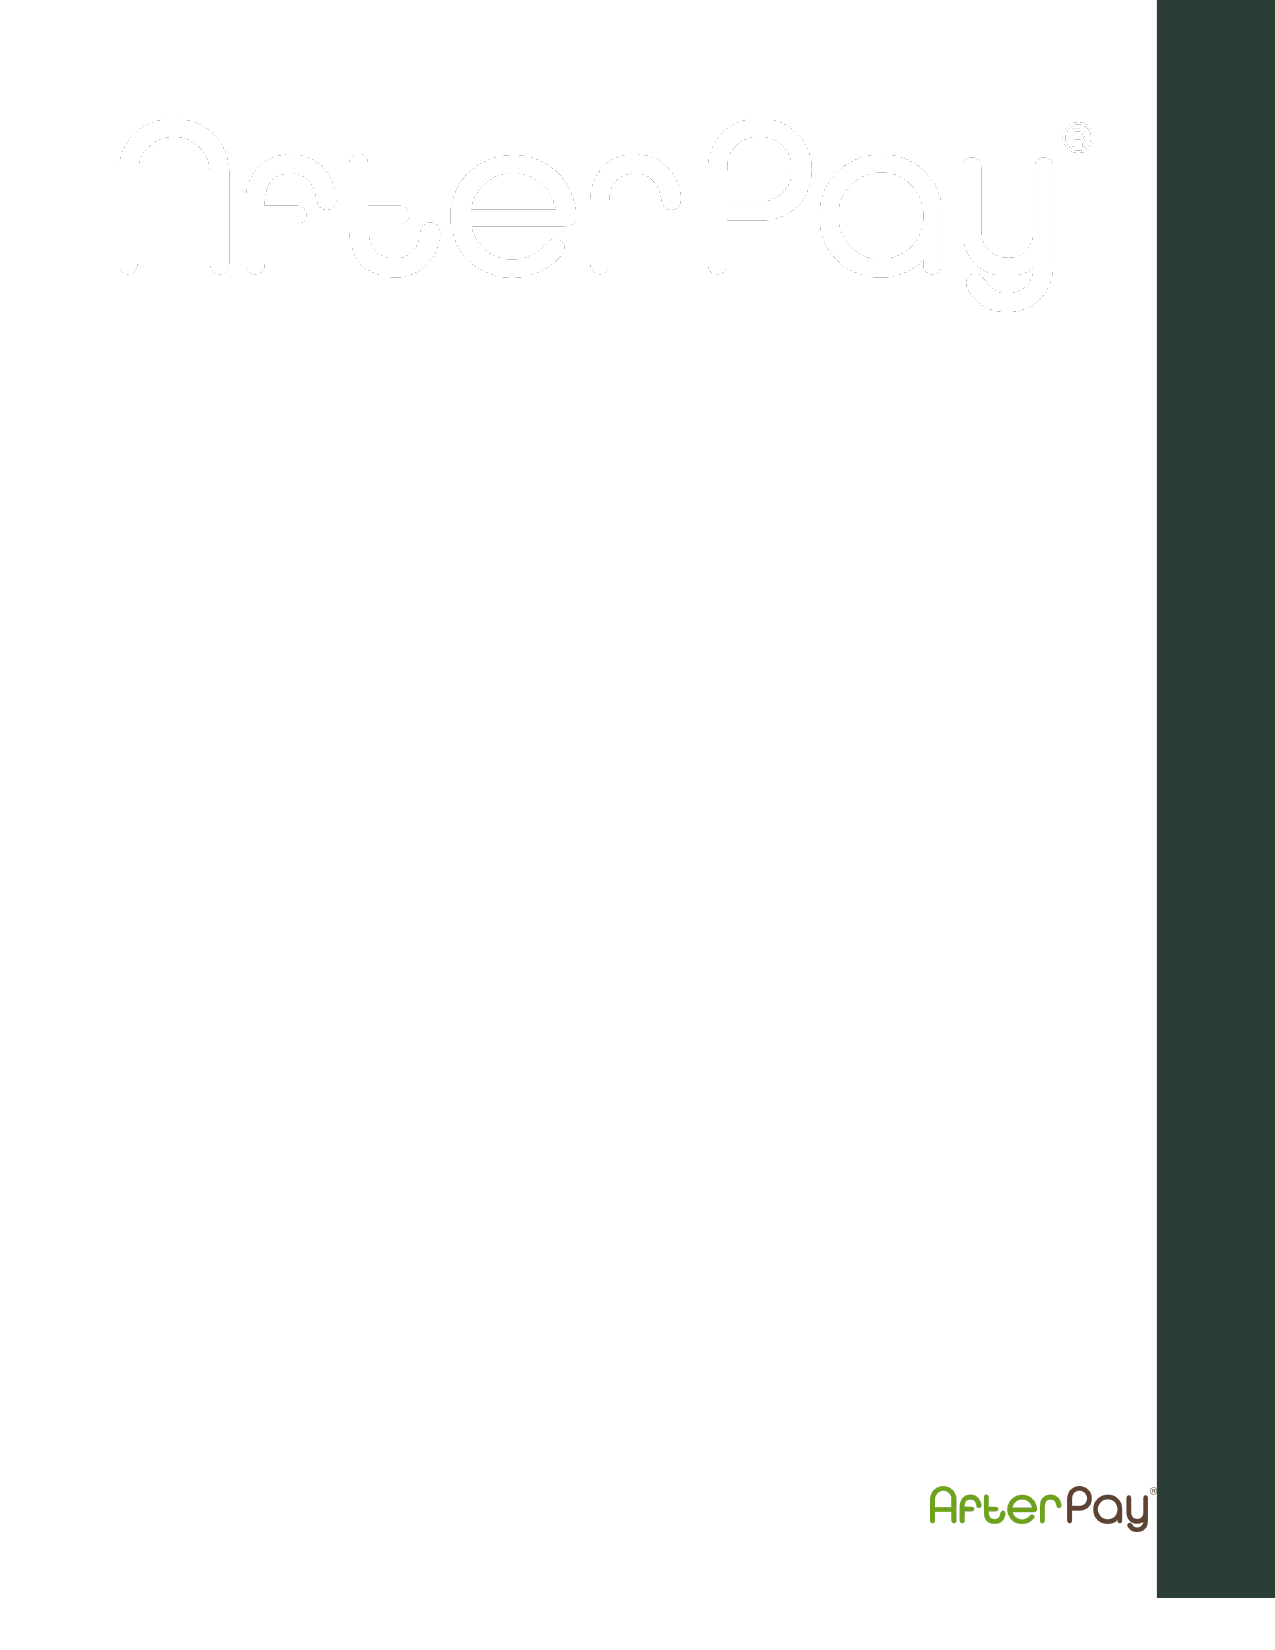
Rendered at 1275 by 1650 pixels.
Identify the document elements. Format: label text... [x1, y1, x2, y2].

picture [930, 0, 1275, 1598]
picture [118, 118, 1093, 312]
text Revision: 2 [118, 667, 1157, 698]
text Payment module version: 2.0.0 [118, 616, 1157, 648]
text Platform version: ENTERPRISE EDITION, PROFESSIONELL EDITION, COMMUNITY EDITION 6.1.5 [118, 532, 1157, 597]
text Platform: OXID eShop [118, 482, 1157, 513]
